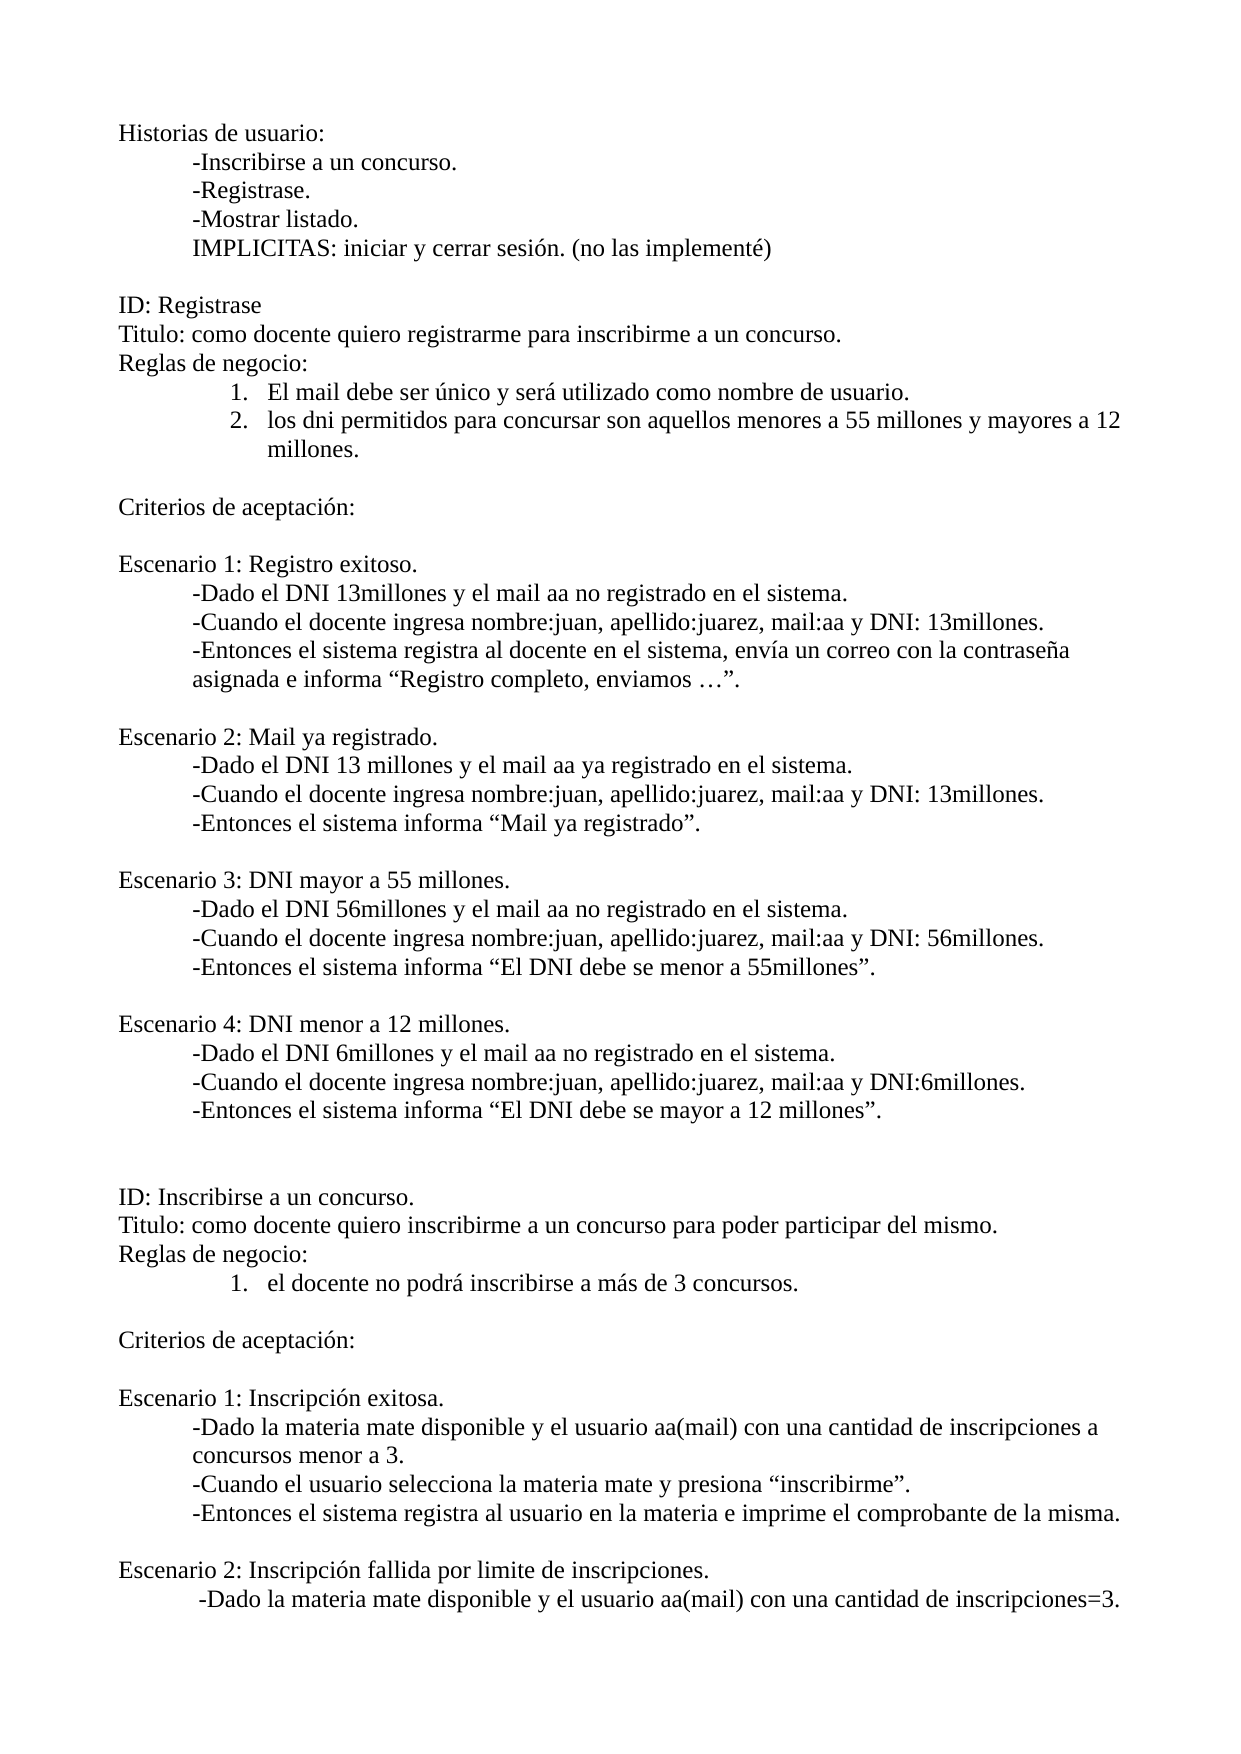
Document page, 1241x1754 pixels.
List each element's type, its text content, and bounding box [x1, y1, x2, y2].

text -Registrase. [118, 176, 1122, 204]
text Titulo: como docente quiero inscribirme a un concurso para poder participar del mismo. [118, 1211, 1122, 1239]
text Escenario 1: Inscripción exitosa. [118, 1383, 1122, 1412]
text IMPLICITAS: iniciar y cerrar sesión. (no las implementé) [118, 233, 1122, 262]
text Escenario 2: Mail ya registrado. [118, 722, 1122, 751]
list los dni permitidos para concursar son aquellos menores a 55 millones y mayores a 12 millones. [229, 406, 1122, 463]
text -Cuando el docente ingresa nombre:juan, apellido:juarez, mail:aa y DNI: 13millones. [118, 607, 1122, 636]
text -Dado la materia mate disponible y el usuario aa(mail) con una cantidad de inscripciones a concursos menor a 3. [118, 1412, 1122, 1469]
text Escenario 4: DNI menor a 12 millones. [118, 1009, 1122, 1038]
text -Cuando el docente ingresa nombre:juan, apellido:juarez, mail:aa y DNI:6millones. [118, 1067, 1122, 1096]
text -Cuando el docente ingresa nombre:juan, apellido:juarez, mail:aa y DNI: 13millones. [118, 779, 1122, 808]
text -Dado el DNI 56millones y el mail aa no registrado en el sistema. [118, 894, 1122, 923]
text -Mostrar listado. [118, 204, 1122, 233]
text -Entonces el sistema registra al docente en el sistema, envía un correo con la contraseña asignada e informa “Registro completo, enviamos …”. [118, 636, 1122, 693]
text Criterios de aceptación: [118, 1326, 1122, 1354]
text ID: Registrase [118, 291, 1122, 319]
text -Cuando el docente ingresa nombre:juan, apellido:juarez, mail:aa y DNI: 56millones. [118, 923, 1122, 952]
text -Dado el DNI 6millones y el mail aa no registrado en el sistema. [118, 1038, 1122, 1067]
text -Dado la materia mate disponible y el usuario aa(mail) con una cantidad de inscripciones=3. [118, 1584, 1122, 1613]
text Reglas de negocio: [118, 348, 1122, 377]
text -Entonces el sistema informa “El DNI debe se menor a 55millones”. [118, 952, 1122, 981]
text -Dado el DNI 13 millones y el mail aa ya registrado en el sistema. [118, 751, 1122, 779]
list el docente no podrá inscribirse a más de 3 concursos. [229, 1268, 1122, 1297]
list El mail debe ser único y será utilizado como nombre de usuario. [229, 377, 1122, 406]
text Titulo: como docente quiero registrarme para inscribirme a un concurso. [118, 319, 1122, 348]
text -Entonces el sistema informa “Mail ya registrado”. [118, 808, 1122, 837]
text Escenario 1: Registro exitoso. [118, 549, 1122, 578]
text -Entonces el sistema informa “El DNI debe se mayor a 12 millones”. [118, 1096, 1122, 1124]
text Escenario 2: Inscripción fallida por limite de inscripciones. [118, 1556, 1122, 1584]
text Escenario 3: DNI mayor a 55 millones. [118, 866, 1122, 894]
text -Entonces el sistema registra al usuario en la materia e imprime el comprobante de la misma. [118, 1498, 1122, 1527]
text -Cuando el usuario selecciona la materia mate y presiona “inscribirme”. [118, 1469, 1122, 1498]
text ID: Inscribirse a un concurso. [118, 1182, 1122, 1211]
text Historias de usuario: [118, 118, 1122, 147]
text Reglas de negocio: [118, 1239, 1122, 1268]
text Criterios de aceptación: [118, 492, 1122, 521]
text -Inscribirse a un concurso. [118, 147, 1122, 176]
text -Dado el DNI 13millones y el mail aa no registrado en el sistema. [118, 578, 1122, 607]
